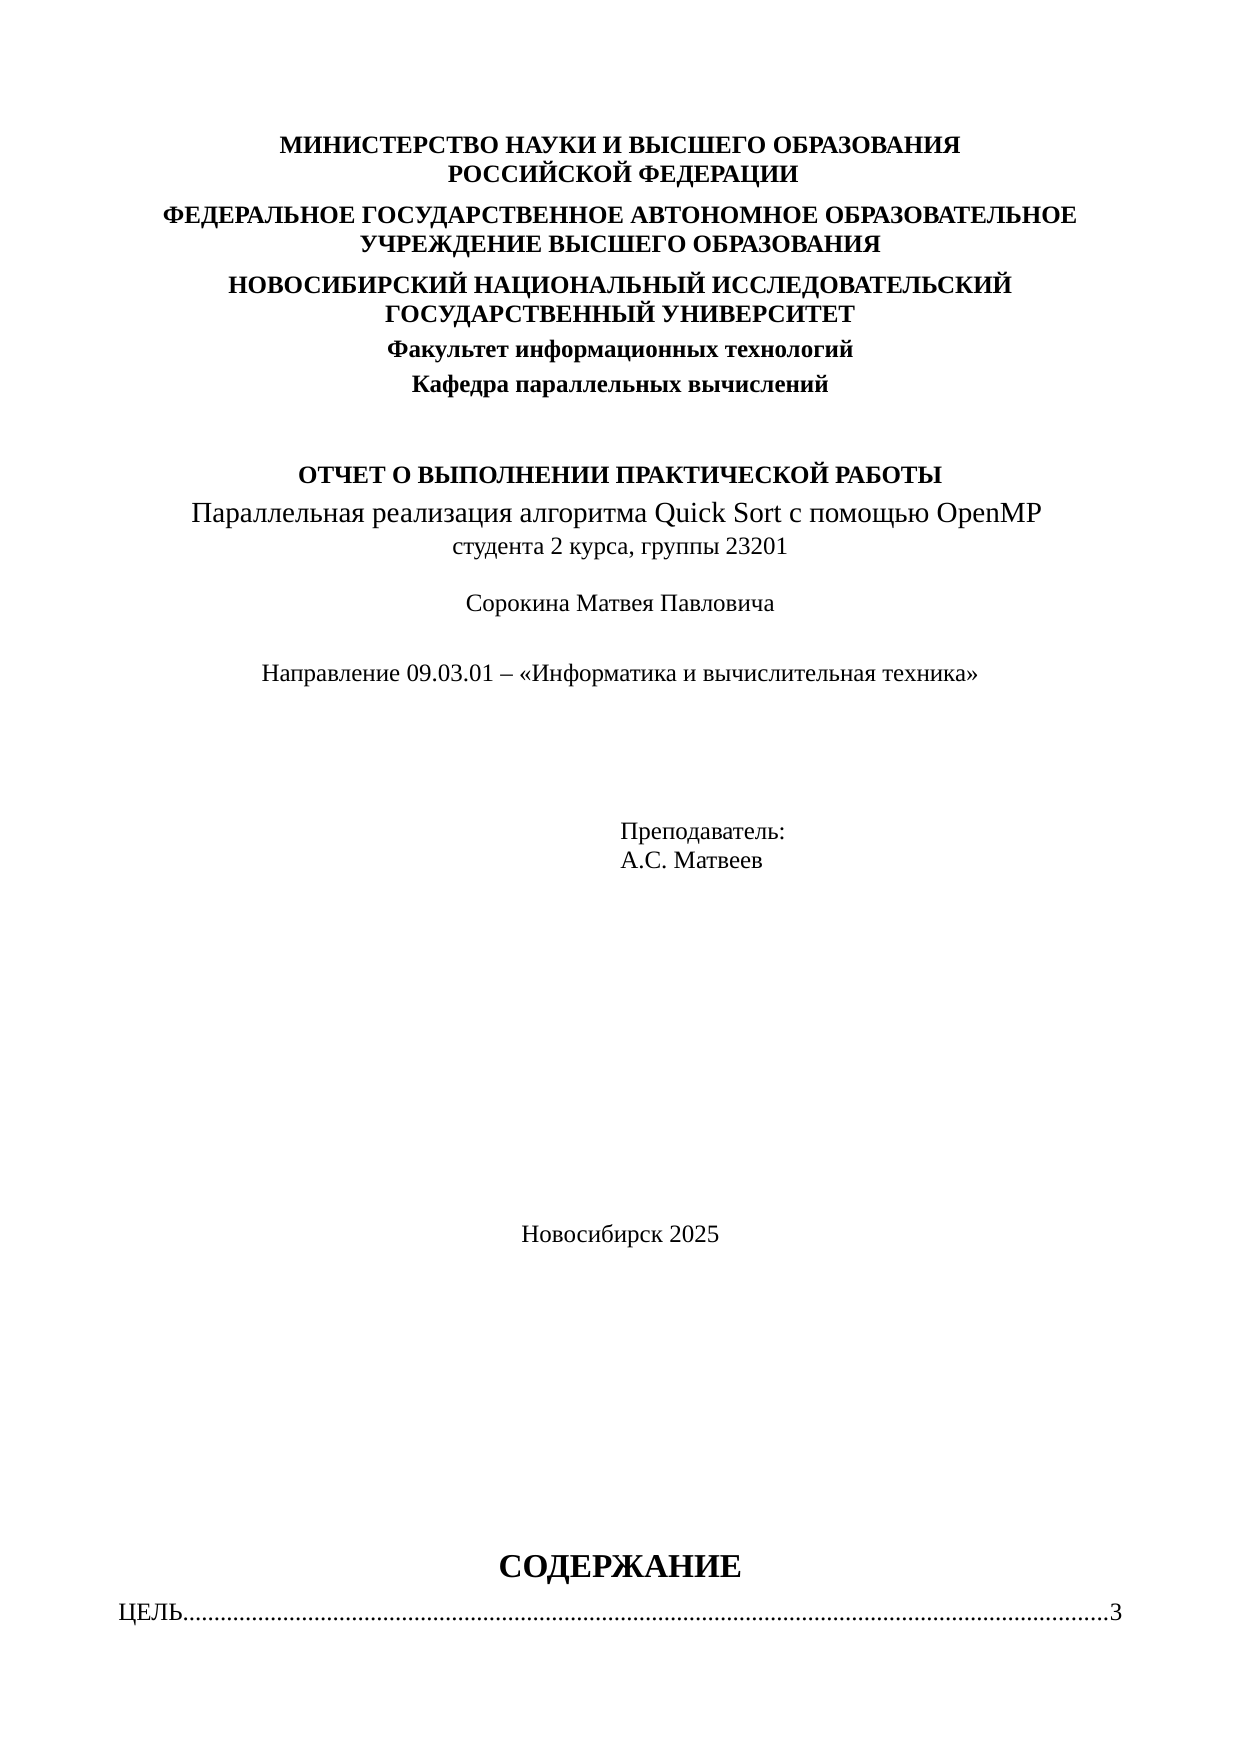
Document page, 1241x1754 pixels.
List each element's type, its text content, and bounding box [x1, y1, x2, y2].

text Параллельная реализация алгоритма Quick Sort с помощью OpenMP [118, 491, 1107, 529]
text Направление 09.03.01 – «Информатика и вычислительная техника» [118, 658, 1122, 687]
text А.С. Матвеев [561, 845, 1122, 874]
subtitle Факультет информационных технологий [118, 334, 1122, 363]
text Сорокина Матвея Павловича [118, 588, 1122, 617]
subtitle ОТЧЕТ О ВЫПОЛНЕНИИ ПРАКТИЧЕСКОЙ РАБОТЫ [118, 460, 1122, 488]
text ЦЕЛЬ 3 [118, 1597, 1122, 1626]
text Преподаватель: [561, 816, 1122, 845]
text Новосибирск 2025 [118, 1219, 1122, 1248]
text студента 2 курса, группы 23201 [118, 531, 1122, 559]
subtitle ФЕДЕРАЛЬНОЕ ГОСУДАРСТВЕННОЕ АВТОНОМНОЕ ОБРАЗОВАТЕЛЬНОЕ УЧРЕЖДЕНИЕ ВЫСШЕГО ОБРАЗОВАНИЯ [118, 201, 1122, 258]
subtitle НОВОСИБИРСКИЙ НАЦИОНАЛЬНЫЙ ИССЛЕДОВАТЕЛЬСКИЙ ГОСУДАРСТВЕННЫЙ УНИВЕРСИТЕТ [118, 271, 1122, 328]
subtitle МИНИСТЕРСТВО НАУКИ И ВЫСШЕГО ОБРАЗОВАНИЯ РОССИЙСКОЙ ФЕДЕРАЦИИ [118, 131, 1122, 188]
text Кафедра параллельных вычислений [118, 369, 1122, 398]
text СОДЕРЖАНИЕ [118, 1546, 1122, 1584]
